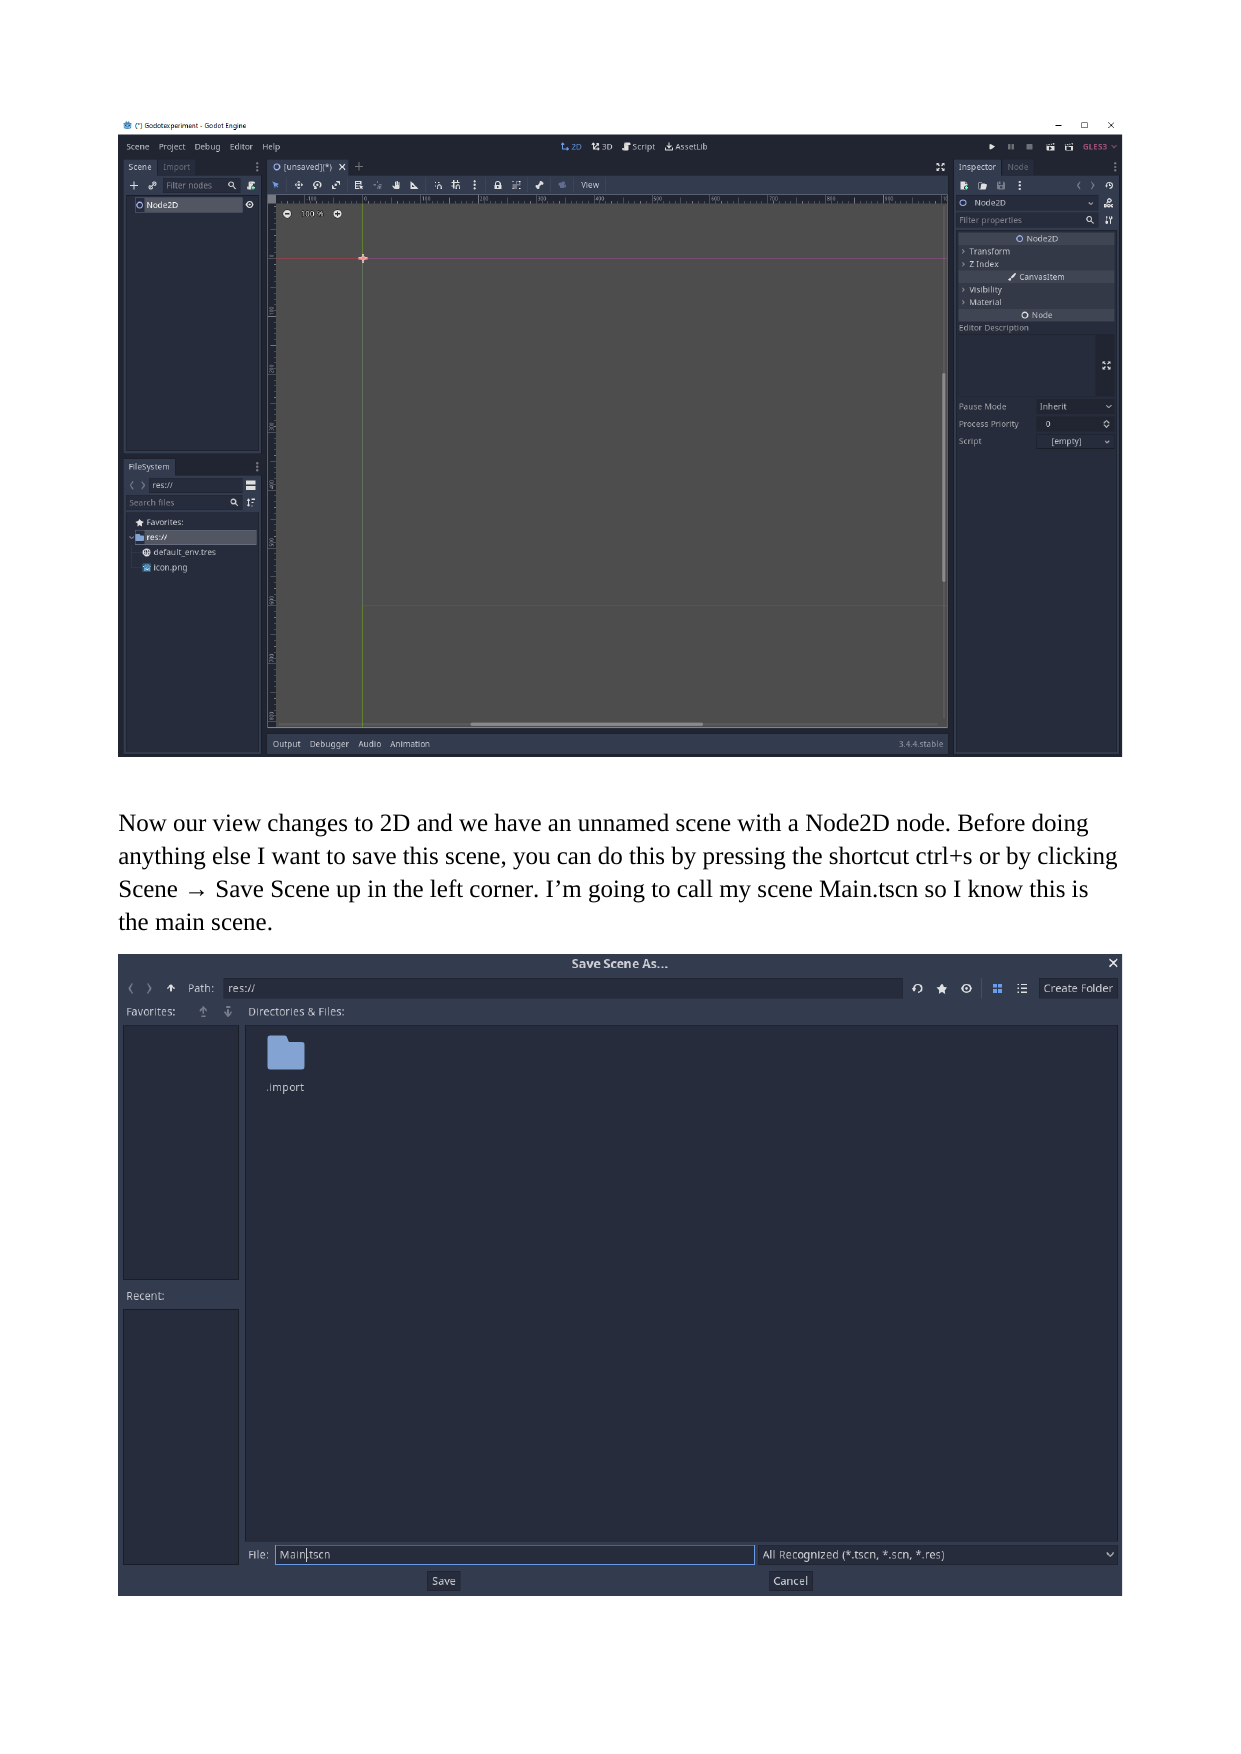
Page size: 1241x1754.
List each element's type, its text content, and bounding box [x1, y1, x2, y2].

text Now our view changes to 2D and we have an unnamed scene with a Node2D node. Before doing anything else I want to save this scene, you can do this by pressing the shortcut ctrl+s or by clicking Scene → Save Scene up in the left corner. I’m going to call my scene Main.tscn so I know this is the main scene. [118, 808, 1122, 936]
picture [118, 118, 1123, 757]
picture [118, 954, 1123, 1596]
